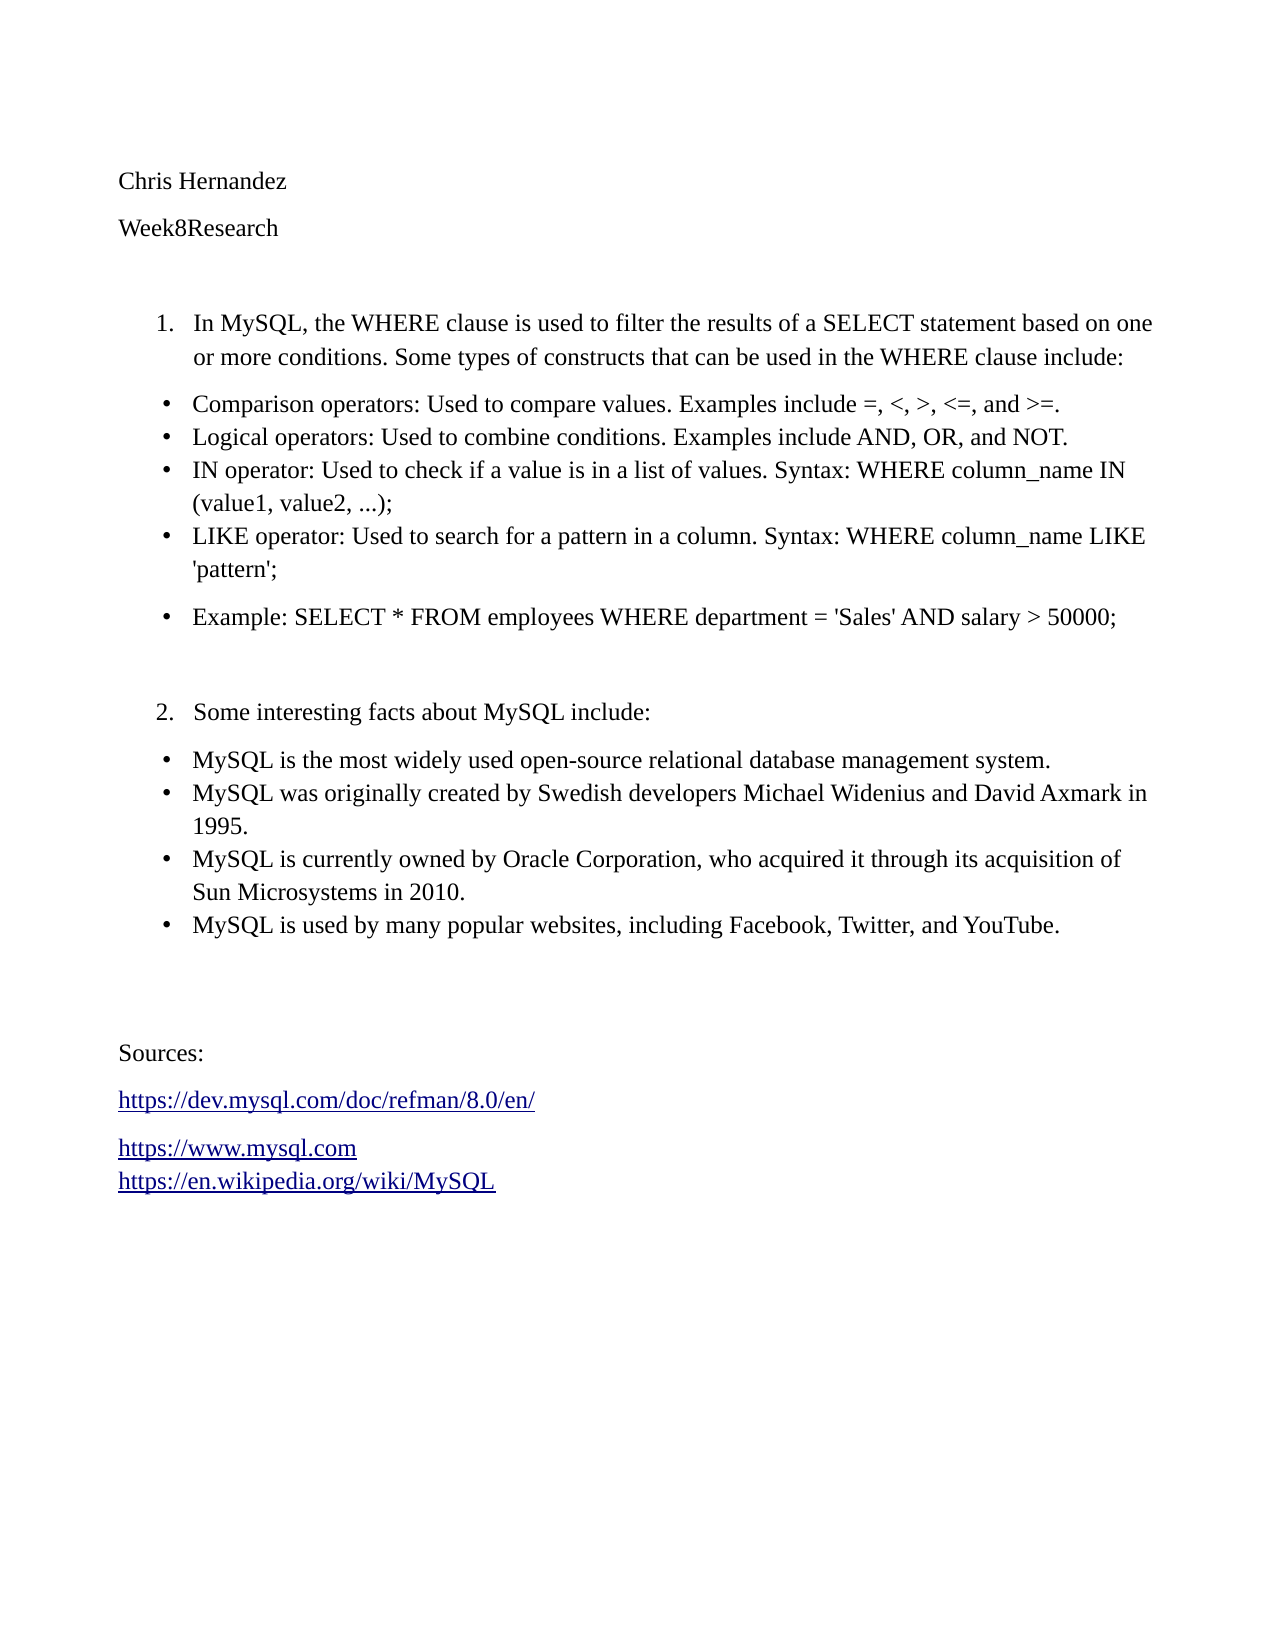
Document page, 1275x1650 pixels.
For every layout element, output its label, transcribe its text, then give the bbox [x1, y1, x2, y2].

text Week8Research [118, 213, 1157, 242]
list LIKE operator: Used to search for a pattern in a column. Syntax: WHERE column_name LIKE 'pattern'; [162, 521, 1157, 583]
text Chris Hernandez [118, 166, 1157, 194]
list Example: SELECT * FROM employees WHERE department = 'Sales' AND salary > 50000; [162, 602, 1157, 631]
list IN operator: Used to check if a value is in a list of values. Syntax: WHERE column_name IN (value1, value2, ...); [162, 455, 1157, 517]
text https://dev.mysql.com/doc/refman/8.0/en/ [118, 1086, 1157, 1114]
list In MySQL, the WHERE clause is used to filter the results of a SELECT statement based on one or more conditions. Some types of constructs that can be used in the WHERE clause include: [156, 308, 1157, 370]
list MySQL is the most widely used open-source relational database management system. [162, 745, 1157, 773]
list Some interesting facts about MySQL include: [156, 697, 1157, 726]
list MySQL is used by many popular websites, including Facebook, Twitter, and YouTube. [162, 910, 1157, 938]
list MySQL is currently owned by Oracle Corporation, who acquired it through its acquisition of Sun Microsystems in 2010. [162, 844, 1157, 906]
list MySQL was originally created by Swedish developers Michael Widenius and David Axmark in 1995. [162, 778, 1157, 839]
list Comparison operators: Used to compare values. Examples include =, <, >, <=, and >=. [162, 389, 1157, 418]
text Sources: [118, 1038, 1157, 1067]
list Logical operators: Used to combine conditions. Examples include AND, OR, and NOT. [162, 422, 1157, 451]
text https://www.mysql.com https://en.wikipedia.org/wiki/MySQL [118, 1133, 1157, 1195]
